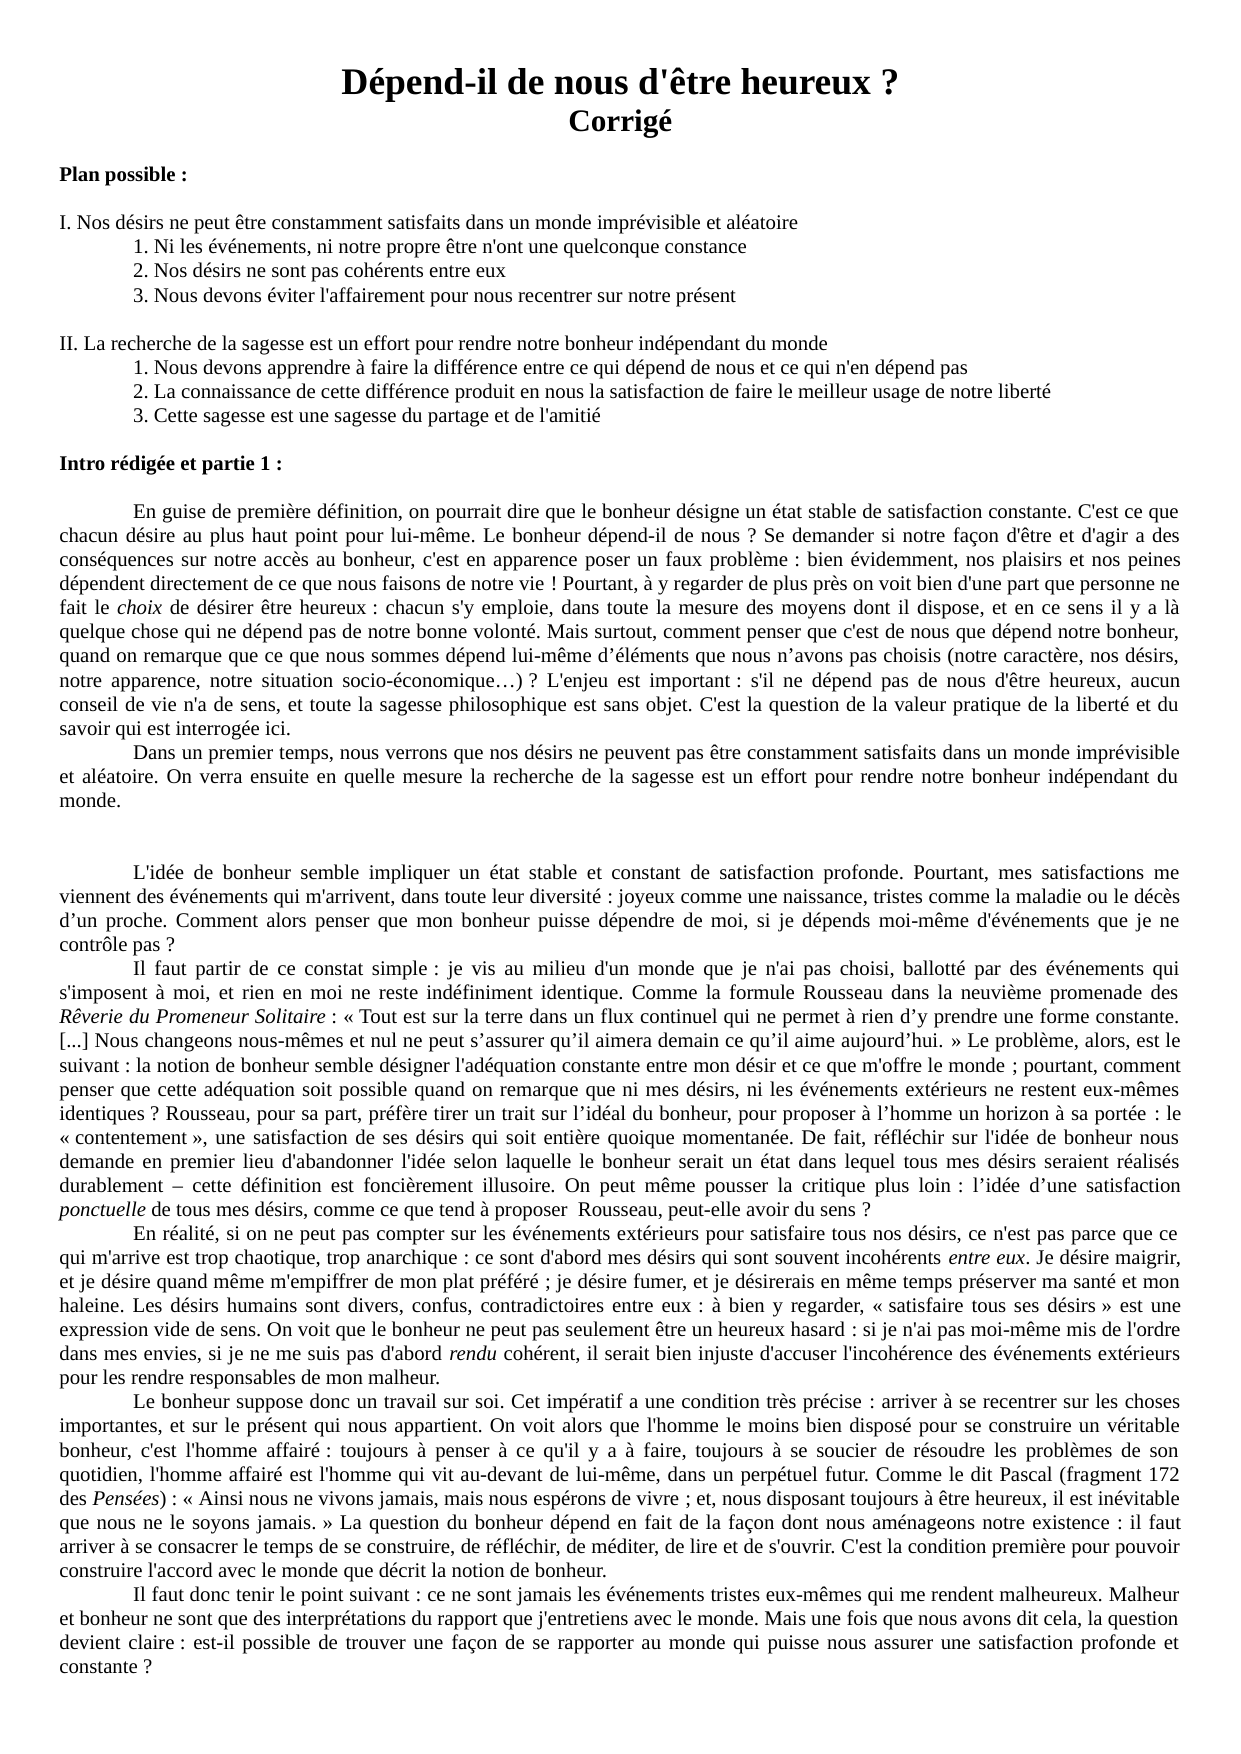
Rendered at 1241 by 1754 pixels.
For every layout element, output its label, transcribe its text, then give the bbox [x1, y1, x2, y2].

text 2. La connaissance de cette différence produit en nous la satisfaction de faire le meilleur usage de notre liberté [59, 379, 1181, 403]
text II. La recherche de la sagesse est un effort pour rendre notre bonheur indépendant du monde [59, 331, 1181, 355]
text Le bonheur suppose donc un travail sur soi. Cet impératif a une condition très précise : arriver à se recentrer sur les choses importantes, et sur le présent qui nous appartient. On voit alors que l'homme le moins bien disposé pour se construire un véritable bonheur, c'est l'homme affairé : toujours à penser à ce qu'il y a à faire, toujours à se soucier de résoudre les problèmes de son quotidien, l'homme affairé est l'homme qui vit au-devant de lui-même, dans un perpétuel futur. Comme le dit Pascal (fragment 172 des Pensées) : « Ainsi nous ne vivons jamais, mais nous espérons de vivre ; et, nous disposant toujours à être heureux, il est inévitable que nous ne le soyons jamais. » La question du bonheur dépend en fait de la façon dont nous aménageons notre existence : il faut arriver à se consacrer le temps de se construire, de réfléchir, de méditer, de lire et de s'ouvrir. C'est la condition première pour pouvoir construire l'accord avec le monde que décrit la notion de bonheur. [59, 1389, 1181, 1582]
text En guise de première définition, on pourrait dire que le bonheur désigne un état stable de satisfaction constante. C'est ce que chacun désire au plus haut point pour lui-même. Le bonheur dépend-il de nous ? Se demander si notre façon d'être et d'agir a des conséquences sur notre accès au bonheur, c'est en apparence poser un faux problème : bien évidemment, nos plaisirs et nos peines dépendent directement de ce que nous faisons de notre vie ! Pourtant, à y regarder de plus près on voit bien d'une part que personne ne fait le choix de désirer être heureux : chacun s'y emploie, dans toute la mesure des moyens dont il dispose, et en ce sens il y a là quelque chose qui ne dépend pas de notre bonne volonté. Mais surtout, comment penser que c'est de nous que dépend notre bonheur, quand on remarque que ce que nous sommes dépend lui-même d’éléments que nous n’avons pas choisis (notre caractère, nos désirs, notre apparence, notre situation socio-économique…) ? L'enjeu est important : s'il ne dépend pas de nous d'être heureux, aucun conseil de vie n'a de sens, et toute la sagesse philosophique est sans objet. C'est la question de la valeur pratique de la liberté et du savoir qui est interrogée ici. [59, 499, 1181, 740]
text Dans un premier temps, nous verrons que nos désirs ne peuvent pas être constamment satisfaits dans un monde imprévisible et aléatoire. On verra ensuite en quelle mesure la recherche de la sagesse est un effort pour rendre notre bonheur indépendant du monde. [59, 740, 1181, 812]
text Corrigé [59, 102, 1181, 138]
text 3. Nous devons éviter l'affairement pour nous recentrer sur notre présent [59, 282, 1181, 307]
text I. Nos désirs ne peut être constamment satisfaits dans un monde imprévisible et aléatoire [59, 210, 1181, 234]
text Il faut donc tenir le point suivant : ce ne sont jamais les événements tristes eux-mêmes qui me rendent malheureux. Malheur et bonheur ne sont que des interprétations du rapport que j'entretiens avec le monde. Mais une fois que nous avons dit cela, la question devient claire : est-il possible de trouver une façon de se rapporter au monde qui puisse nous assurer une satisfaction profonde et constante ? [59, 1582, 1181, 1678]
text En réalité, si on ne peut pas compter sur les événements extérieurs pour satisfaire tous nos désirs, ce n'est pas parce que ce qui m'arrive est trop chaotique, trop anarchique : ce sont d'abord mes désirs qui sont souvent incohérents entre eux. Je désire maigrir, et je désire quand même m'empiffrer de mon plat préféré ; je désire fumer, et je désirerais en même temps préserver ma santé et mon haleine. Les désirs humains sont divers, confus, contradictoires entre eux : à bien y regarder, « satisfaire tous ses désirs » est une expression vide de sens. On voit que le bonheur ne peut pas seulement être un heureux hasard : si je n'ai pas moi-même mis de l'ordre dans mes envies, si je ne me suis pas d'abord rendu cohérent, il serait bien injuste d'accuser l'incohérence des événements extérieurs pour les rendre responsables de mon malheur. [59, 1221, 1181, 1389]
text L'idée de bonheur semble impliquer un état stable et constant de satisfaction profonde. Pourtant, mes satisfactions me viennent des événements qui m'arrivent, dans toute leur diversité : joyeux comme une naissance, tristes comme la maladie ou le décès d’un proche. Comment alors penser que mon bonheur puisse dépendre de moi, si je dépends moi-même d'événements que je ne contrôle pas ? [59, 860, 1181, 956]
text 1. Ni les événements, ni notre propre être n'ont une quelconque constance [59, 234, 1181, 258]
text 3. Cette sagesse est une sagesse du partage et de l'amitié [59, 403, 1181, 427]
text 2. Nos désirs ne sont pas cohérents entre eux [59, 258, 1181, 282]
text Il faut partir de ce constat simple : je vis au milieu d'un monde que je n'ai pas choisi, ballotté par des événements qui s'imposent à moi, et rien en moi ne reste indéfiniment identique. Comme la formule Rousseau dans la neuvième promenade des Rêverie du Promeneur Solitaire : « Tout est sur la terre dans un flux continuel qui ne permet à rien d’y prendre une forme constante. [...] Nous changeons nous-mêmes et nul ne peut s’assurer qu’il aimera demain ce qu’il aime aujourd’hui. » Le problème, alors, est le suivant : la notion de bonheur semble désigner l'adéquation constante entre mon désir et ce que m'offre le monde ; pourtant, comment penser que cette adéquation soit possible quand on remarque que ni mes désirs, ni les événements extérieurs ne restent eux-mêmes identiques ? Rousseau, pour sa part, préfère tirer un trait sur l’idéal du bonheur, pour proposer à l’homme un horizon à sa portée : le « contentement », une satisfaction de ses désirs qui soit entière quoique momentanée. De fait, réfléchir sur l'idée de bonheur nous demande en premier lieu d'abandonner l'idée selon laquelle le bonheur serait un état dans lequel tous mes désirs seraient réalisés durablement – cette définition est foncièrement illusoire. On peut même pousser la critique plus loin : l’idée d’une satisfaction ponctuelle de tous mes désirs, comme ce que tend à proposer Rousseau, peut-elle avoir du sens ? [59, 956, 1181, 1221]
text Intro rédigée et partie 1 : [59, 451, 1181, 475]
text Plan possible : [59, 162, 1181, 186]
text Dépend-il de nous d'être heureux ? [59, 59, 1181, 102]
text 1. Nous devons apprendre à faire la différence entre ce qui dépend de nous et ce qui n'en dépend pas [59, 355, 1181, 379]
